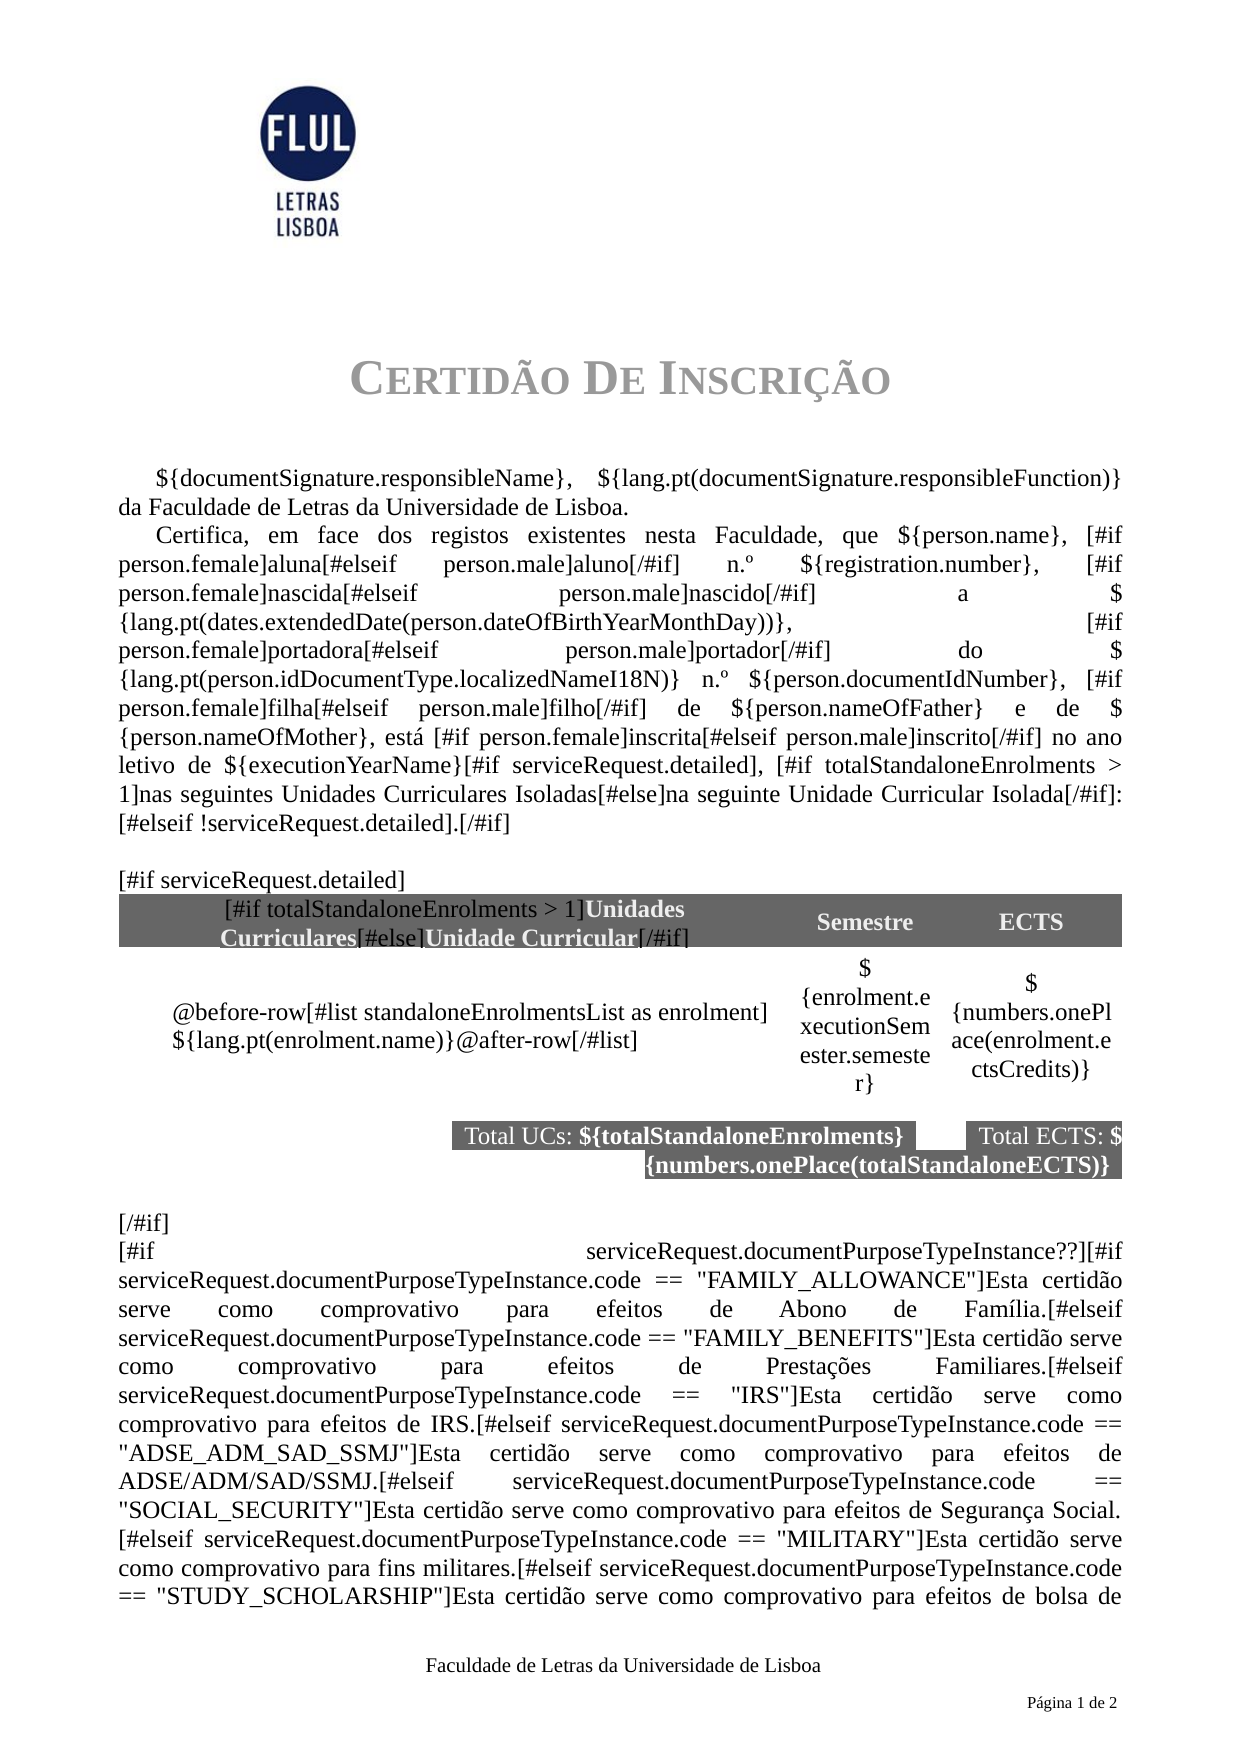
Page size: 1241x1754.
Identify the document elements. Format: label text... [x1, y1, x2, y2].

table_cell @before-row[#list standaloneEnrolmentsList as enrolment]${lang.pt(enrolment.name)}@after-row[/#list] [119, 948, 790, 1103]
text Certifica, em face dos registos existentes nesta Faculdade, que ${person.name}, [#if person.female]aluna[#elseif person.male]aluno[/#if] n.º ${registration.number}, [#if person.female]nascida[#elseif person.male]nascido[/#if] a ${lang.pt(dates.extendedDate(person.dateOfBirthYearMonthDay))}, [#if person.female]portadora[#elseif person.male]portador[/#if] do ${lang.pt(person.idDocumentType.localizedNameI18N)} n.º ${person.documentIdNumber}, [#if person.female]filha[#elseif person.male]filho[/#if] de ${person.nameOfFather} e de ${person.nameOfMother}, está [#if person.female]inscrita[#elseif person.male]inscrito[/#if] no ano letivo de ${executionYearName}[#if serviceRequest.detailed], [#if totalStandaloneEnrolments > 1]nas seguintes Unidades Curriculares Isoladas[#else]na seguinte Unidade Curricular Isolada[/#if]:[#elseif !serviceRequest.detailed].[/#if] [118, 521, 1122, 837]
text [#if serviceRequest.documentPurposeTypeInstance??][#if serviceRequest.documentPurposeTypeInstance.code == "FAMILY_ALLOWANCE"]Esta certidão serve como comprovativo para efeitos de Abono de Família.[#elseif serviceRequest.documentPurposeTypeInstance.code == "FAMILY_BENEFITS"]Esta certidão serve como comprovativo para efeitos de Prestações Familiares.[#elseif serviceRequest.documentPurposeTypeInstance.code == "IRS"]Esta certidão serve como comprovativo para efeitos de IRS.[#elseif serviceRequest.documentPurposeTypeInstance.code == "ADSE_ADM_SAD_SSMJ"]Esta certidão serve como comprovativo para efeitos de ADSE/ADM/SAD/SSMJ.[#elseif serviceRequest.documentPurposeTypeInstance.code == "SOCIAL_SECURITY"]Esta certidão serve como comprovativo para efeitos de Segurança Social.[#elseif serviceRequest.documentPurposeTypeInstance.code == "MILITARY"]Esta certidão serve como comprovativo para fins militares.[#elseif serviceRequest.documentPurposeTypeInstance.code == "STUDY_SCHOLARSHIP"]Esta certidão serve como comprovativo para efeitos de bolsa de [118, 1236, 1122, 1610]
table_header Semestre [790, 894, 940, 947]
table_header [#if totalStandaloneEnrolments > 1]Unidades Curriculares[#else]Unidade Curricular[/#if] [119, 894, 790, 947]
text Total UCs: ${totalStandaloneEnrolments} Total ECTS: ${numbers.onePlace(totalStandaloneECTS)} [118, 1121, 1122, 1179]
picture [223, 78, 393, 248]
text Certidão De Inscrição [118, 348, 1122, 406]
table_header ECTS [940, 894, 1122, 947]
text [/#if] [118, 1208, 1122, 1236]
table_cell ${enrolment.executionSemester.semester} [790, 948, 940, 1103]
text [#if serviceRequest.detailed] [118, 866, 1122, 894]
table_cell ${numbers.onePlace(enrolment.ectsCredits)} [940, 948, 1122, 1103]
text ${documentSignature.responsibleName}, ${lang.pt(documentSignature.responsibleFunction)} da Faculdade de Letras da Universidade de Lisboa. [118, 463, 1122, 521]
